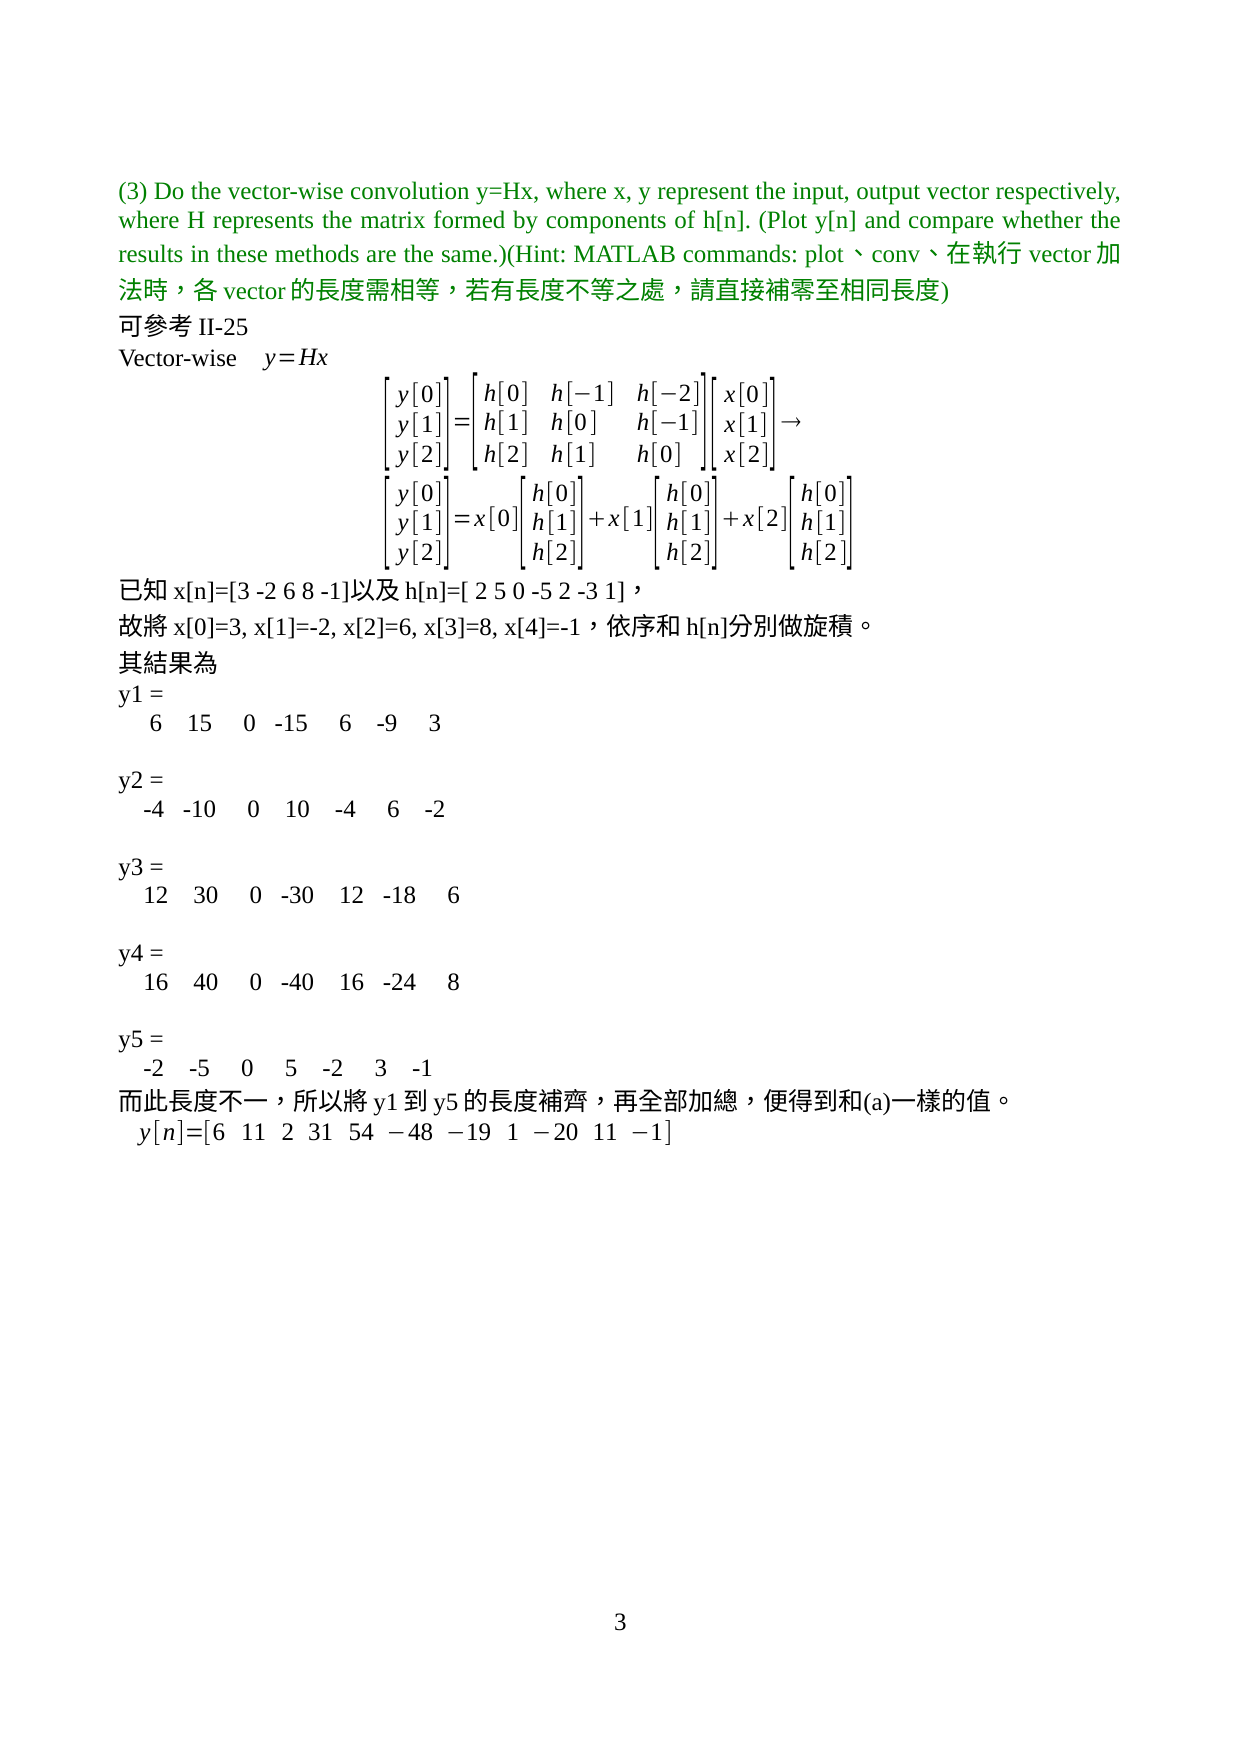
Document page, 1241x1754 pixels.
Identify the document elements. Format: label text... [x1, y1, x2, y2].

text 16 40 0 -40 16 -24 8 [118, 967, 1122, 996]
text y5 = [118, 1024, 1122, 1053]
text 可參考II-25 [118, 306, 1122, 343]
text (3) Do the vector-wise convolution y=Hx, where x, y represent the input, output vector respectively, where H represents the matrix formed by components of h[n]. (Plot y[n] and compare whether the results in these methods are the same.)(Hint: MATLAB commands: plot、conv、在執行vector加法時，各vector的長度需相等，若有長度不等之處，請直接補零至相同長度) [118, 176, 1122, 306]
text -2 -5 0 5 -2 3 -1 [118, 1053, 1122, 1082]
text 已知x[n]=[3 -2 6 8 -1]以及h[n]=[ 2 5 0 -5 2 -3 1]， [118, 571, 1122, 607]
text y4 = [118, 938, 1122, 967]
text -4 -10 0 10 -4 6 -2 [118, 794, 1122, 823]
text y1 = [118, 679, 1122, 708]
text 故將x[0]=3, x[1]=-2, x[2]=6, x[3]=8, x[4]=-1，依序和h[n]分別做旋積。 [118, 607, 1122, 643]
text y3 = [118, 852, 1122, 881]
text Vector-wise [118, 343, 1122, 371]
text 而此長度不一，所以將y1到y5的長度補齊，再全部加總，便得到和(a)一樣的值。 [118, 1082, 1122, 1118]
text 6 15 0 -15 6 -9 3 [118, 708, 1122, 737]
text 其結果為 [118, 643, 1122, 679]
text 12 30 0 -30 12 -18 6 [118, 881, 1122, 909]
text y2 = [118, 766, 1122, 794]
